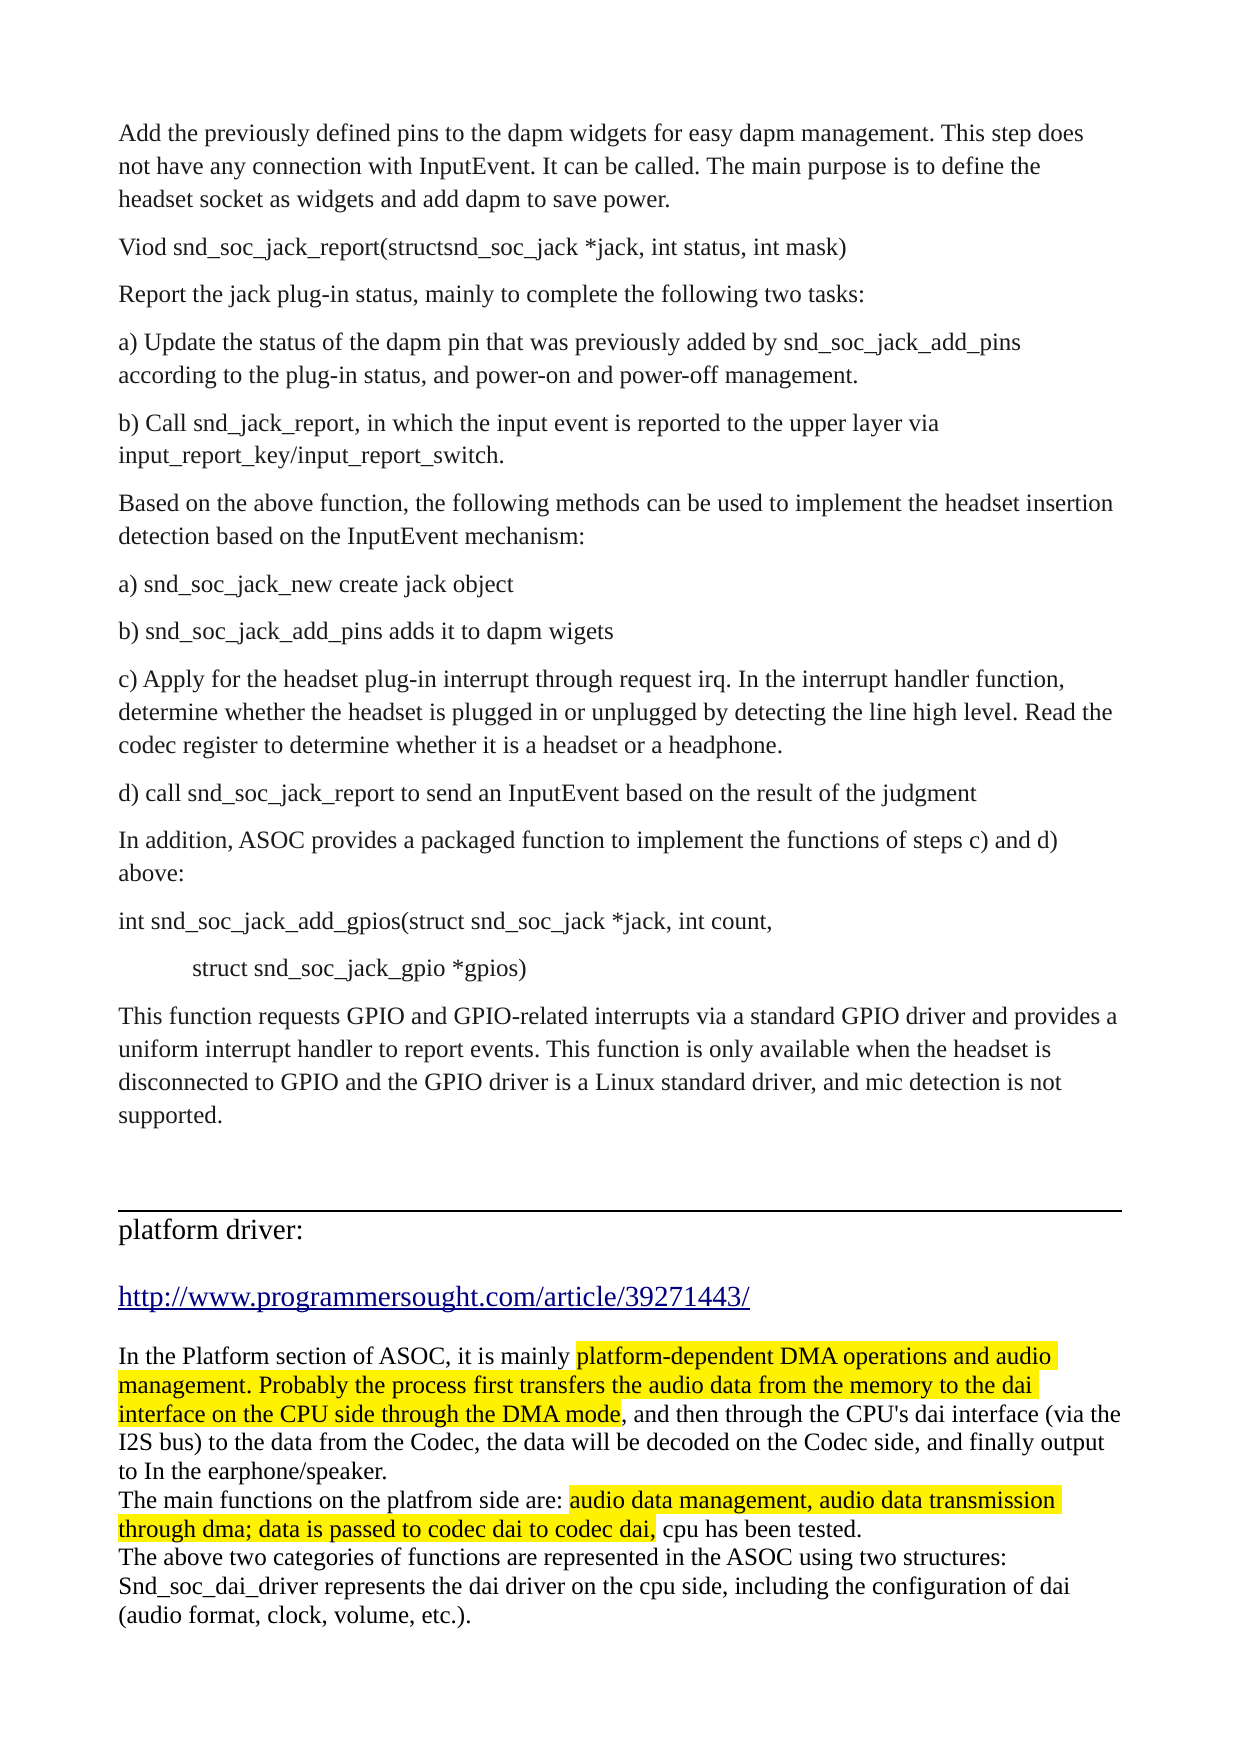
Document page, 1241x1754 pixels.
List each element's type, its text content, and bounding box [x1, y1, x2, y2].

text a) Update the status of the dapm pin that was previously added by snd_soc_jack_add_pins according to the plug-in status, and power-on and power-off management. [118, 327, 1122, 389]
text b) snd_soc_jack_add_pins adds it to dapm wigets [118, 616, 1122, 645]
text Snd_soc_dai_driver represents the dai driver on the cpu side, including the configuration of dai (audio format, clock, volume, etc.). [118, 1571, 1122, 1629]
text In the Platform section of ASOC, it is mainly platform-dependent DMA operations and audio management. Probably the process first transfers the audio data from the memory to the dai interface on the CPU side through the DMA mode, and then through the CPU's dai interface (via the I2S bus) to the data from the Codec, the data will be decoded on the Codec side, and finally output to In the earphone/speaker. [118, 1341, 1122, 1485]
text Add the previously defined pins to the dapm widgets for easy dapm management. This step does not have any connection with InputEvent. It can be called. The main purpose is to define the headset socket as widgets and add dapm to save power. [118, 118, 1122, 213]
text platform driver: [118, 1212, 1122, 1245]
text http://www.programmersought.com/article/39271443/ [118, 1279, 1122, 1312]
text This function requests GPIO and GPIO-related interrupts via a standard GPIO driver and provides a uniform interrupt handler to report events. This function is only available when the headset is disconnected to GPIO and the GPIO driver is a Linux standard driver, and mic detection is not supported. [118, 1001, 1122, 1129]
text c) Apply for the headset plug-in interrupt through request irq. In the interrupt handler function, determine whether the headset is plugged in or unplugged by detecting the line high level. Read the codec register to determine whether it is a headset or a headphone. [118, 664, 1122, 759]
text In addition, ASOC provides a packaged function to implement the functions of steps c) and d) above: [118, 825, 1122, 887]
text Viod snd_soc_jack_report(structsnd_soc_jack *jack, int status, int mask) [118, 232, 1122, 261]
text d) call snd_soc_jack_report to send an InputEvent based on the result of the judgment [118, 778, 1122, 806]
text int snd_soc_jack_add_gpios(struct snd_soc_jack *jack, int count, [118, 906, 1122, 935]
text a) snd_soc_jack_new create jack object [118, 569, 1122, 598]
text struct snd_soc_jack_gpio *gpios) [118, 953, 1122, 982]
text b) Call snd_jack_report, in which the input event is reported to the upper layer via input_report_key/input_report_switch. [118, 408, 1122, 469]
text The main functions on the platfrom side are: audio data management, audio data transmission through dma; data is passed to codec dai to codec dai, cpu has been tested. The above two categories of functions are represented in the ASOC using two structures: [118, 1485, 1122, 1571]
text Report the jack plug-in status, mainly to complete the following two tasks: [118, 279, 1122, 308]
text Based on the above function, the following methods can be used to implement the headset insertion detection based on the InputEvent mechanism: [118, 488, 1122, 550]
